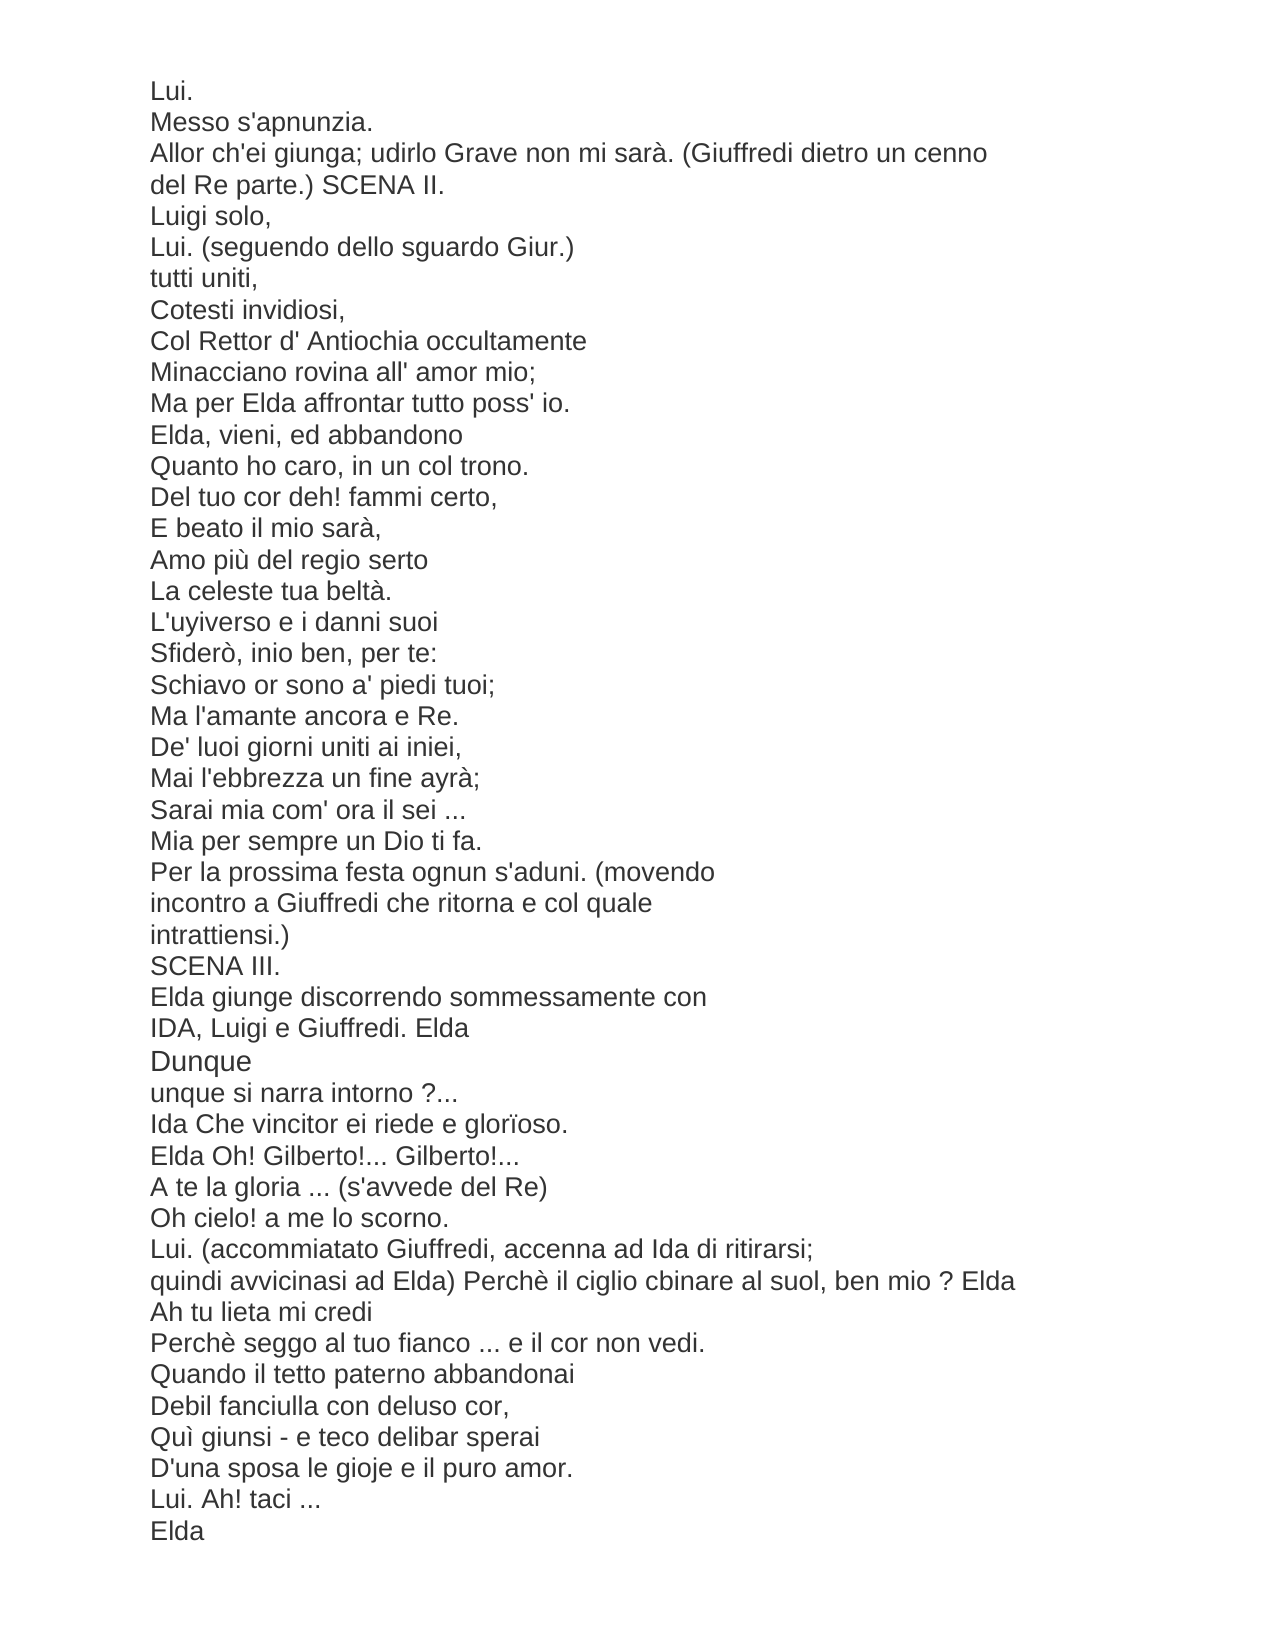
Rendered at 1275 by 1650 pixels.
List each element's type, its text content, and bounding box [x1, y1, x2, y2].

text Perchè seggo al tuo fianco ... e il cor non vedi. [150, 1327, 1125, 1358]
text IDA, Luigi e Giuffredi. Elda [150, 1012, 1125, 1044]
text Quanto ho caro, in un col trono. [150, 450, 1125, 481]
text tutti uniti, [150, 262, 1125, 294]
text Quando il tetto paterno abbandonai [150, 1358, 1125, 1390]
text Sarai mia com' ora il sei ... [150, 794, 1125, 825]
text Minacciano rovina all' amor mio; [150, 356, 1125, 387]
text D'una sposa le gioje e il puro amor. [150, 1452, 1125, 1483]
text del Re parte.) SCENA II. [150, 169, 1125, 200]
text Col Rettor d' Antiochia occultamente [150, 325, 1125, 356]
text Sfiderò, inio ben, per te: [150, 637, 1125, 669]
text Elda [150, 1515, 1125, 1546]
text Mai l'ebbrezza un fine ayrà; [150, 762, 1125, 794]
text Oh cielo! a me lo scorno. [150, 1202, 1125, 1233]
text Elda, vieni, ed abbandono [150, 419, 1125, 450]
text L'uyiverso e i danni suoi [150, 606, 1125, 637]
text E beato il mio sarà, [150, 512, 1125, 544]
text Elda Oh! Gilberto!... Gilberto!... [150, 1140, 1125, 1171]
text Lui. [150, 75, 1125, 106]
text Ah tu lieta mi credi [150, 1296, 1125, 1327]
text Elda giunge discorrendo sommessamente con [150, 981, 1125, 1012]
text Messo s'apnunzia. [150, 106, 1125, 137]
text Lui. (accommiatato Giuffredi, accenna ad Ida di ritirarsi; [150, 1233, 1125, 1265]
text De' luoi giorni uniti ai iniei, [150, 731, 1125, 762]
text Lui. (seguendo dello sguardo Giur.) [150, 231, 1125, 262]
text Amo più del regio serto [150, 544, 1125, 575]
text Ma per Elda affrontar tutto poss' io. [150, 387, 1125, 419]
text Debil fanciulla con deluso cor, [150, 1390, 1125, 1421]
text unque si narra intorno ?... [150, 1077, 1125, 1108]
text quindi avvicinasi ad Elda) Perchè il ciglio cbinare al suol, ben mio ? Elda [150, 1265, 1125, 1296]
text Ma l'amante ancora e Re. [150, 700, 1125, 731]
text Per la prossima festa ognun s'aduni. (movendo [150, 856, 1125, 887]
text La celeste tua beltà. [150, 575, 1125, 606]
text Luigi solo, [150, 200, 1125, 231]
text Ida Che vincitor ei riede e glorïoso. [150, 1108, 1125, 1140]
text Mia per sempre un Dio ti fa. [150, 825, 1125, 856]
text Cotesti invidiosi, [150, 294, 1125, 325]
text intrattiensi.) [150, 919, 1125, 950]
text SCENA III. [150, 950, 1125, 981]
text Lui. Ah! taci ... [150, 1483, 1125, 1515]
text Quì giunsi - e teco delibar sperai [150, 1421, 1125, 1452]
text Allor ch'ei giunga; udirlo Grave non mi sarà. (Giuffredi dietro un cenno [150, 137, 1125, 169]
text Schiavo or sono a' piedi tuoi; [150, 669, 1125, 700]
text A te la gloria ... (s'avvede del Re) [150, 1171, 1125, 1202]
text Del tuo cor deh! fammi certo, [150, 481, 1125, 512]
text Dunque [150, 1044, 1125, 1077]
text incontro a Giuffredi che ritorna e col quale [150, 887, 1125, 919]
